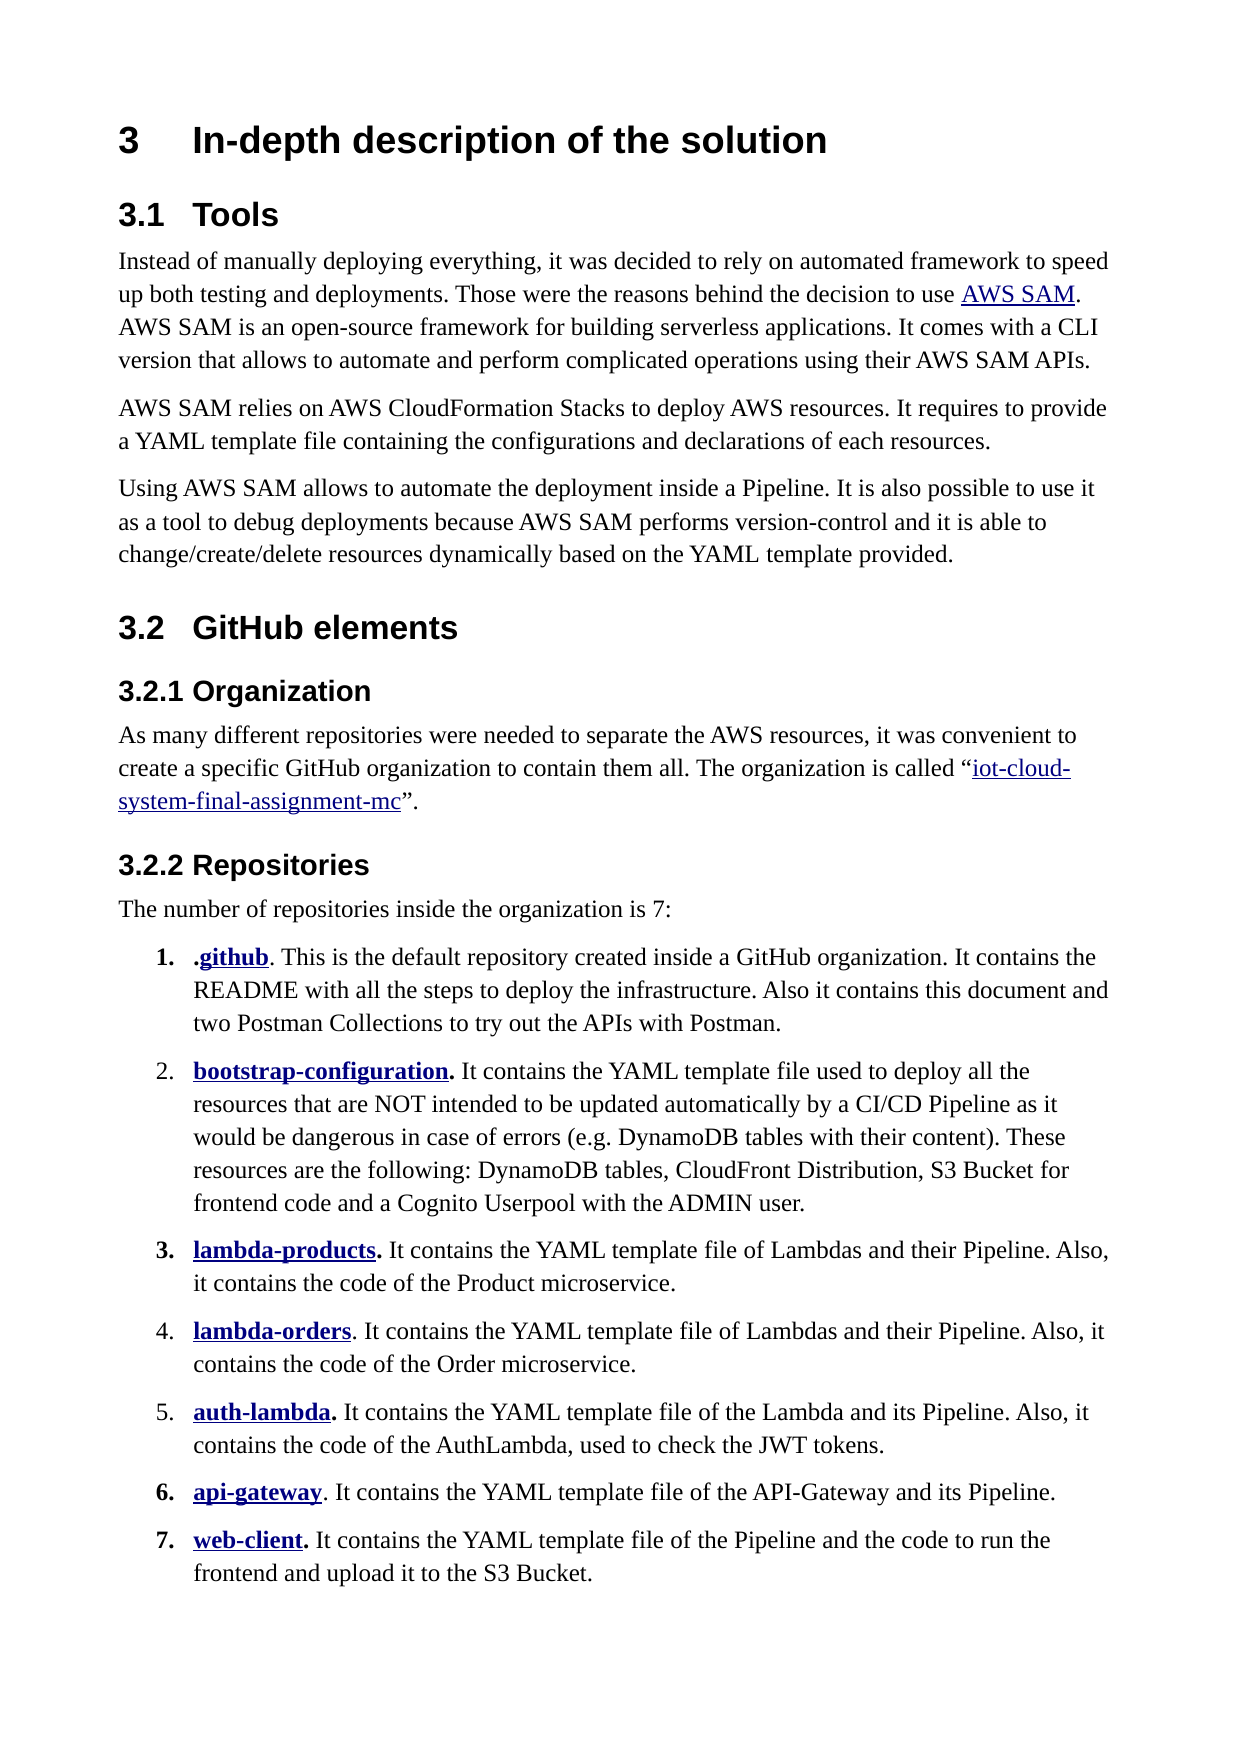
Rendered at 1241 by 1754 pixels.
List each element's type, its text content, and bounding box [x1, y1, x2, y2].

list .github. This is the default repository created inside a GitHub organization. It contains the README with all the steps to deploy the infrastructure. Also it contains this document and two Postman Collections to try out the APIs with Postman. [156, 942, 1122, 1037]
list bootstrap-configuration. It contains the YAML template file used to deploy all the resources that are NOT intended to be updated automatically by a CI/CD Pipeline as it would be dangerous in case of errors (e.g. DynamoDB tables with their content). These resources are the following: DynamoDB tables, CloudFront Distribution, S3 Bucket for frontend code and a Cognito Userpool with the ADMIN user. [156, 1056, 1122, 1217]
list web-client. It contains the YAML template file of the Pipeline and the code to run the frontend and upload it to the S3 Bucket. [156, 1525, 1122, 1587]
list lambda-orders. It contains the YAML template file of Lambdas and their Pipeline. Also, it contains the code of the Order microservice. [156, 1316, 1122, 1378]
subtitle Tools [118, 195, 1122, 234]
text Instead of manually deploying everything, it was decided to rely on automated framework to speed up both testing and deployments. Those were the reasons behind the decision to use AWS SAM. AWS SAM is an open-source framework for building serverless applications. It comes with a CLI version that allows to automate and perform complicated operations using their AWS SAM APIs. [118, 246, 1122, 374]
subtitle GitHub elements [118, 608, 1122, 647]
list api-gateway. It contains the YAML template file of the API-Gateway and its Pipeline. [156, 1477, 1122, 1506]
text Using AWS SAM allows to automate the deployment inside a Pipeline. It is also possible to use it as a tool to debug deployments because AWS SAM performs version-control and it is able to change/create/delete resources dynamically based on the YAML template provided. [118, 473, 1122, 568]
text The number of repositories inside the organization is 7: [118, 894, 1122, 923]
subtitle Repositories [118, 848, 1122, 882]
list auth-lambda. It contains the YAML template file of the Lambda and its Pipeline. Also, it contains the code of the AuthLambda, used to check the JWT tokens. [156, 1397, 1122, 1458]
text AWS SAM relies on AWS CloudFormation Stacks to deploy AWS resources. It requires to provide a YAML template file containing the configurations and declarations of each resources. [118, 393, 1122, 455]
text As many different repositories were needed to separate the AWS resources, it was convenient to create a specific GitHub organization to contain them all. The organization is called “iot-cloud-system-final-assignment-mc”. [118, 720, 1122, 815]
subtitle In-depth description of the solution [118, 118, 1122, 162]
subtitle Organization [118, 674, 1122, 707]
list lambda-products. It contains the YAML template file of Lambdas and their Pipeline. Also, it contains the code of the Product microservice. [156, 1235, 1122, 1297]
